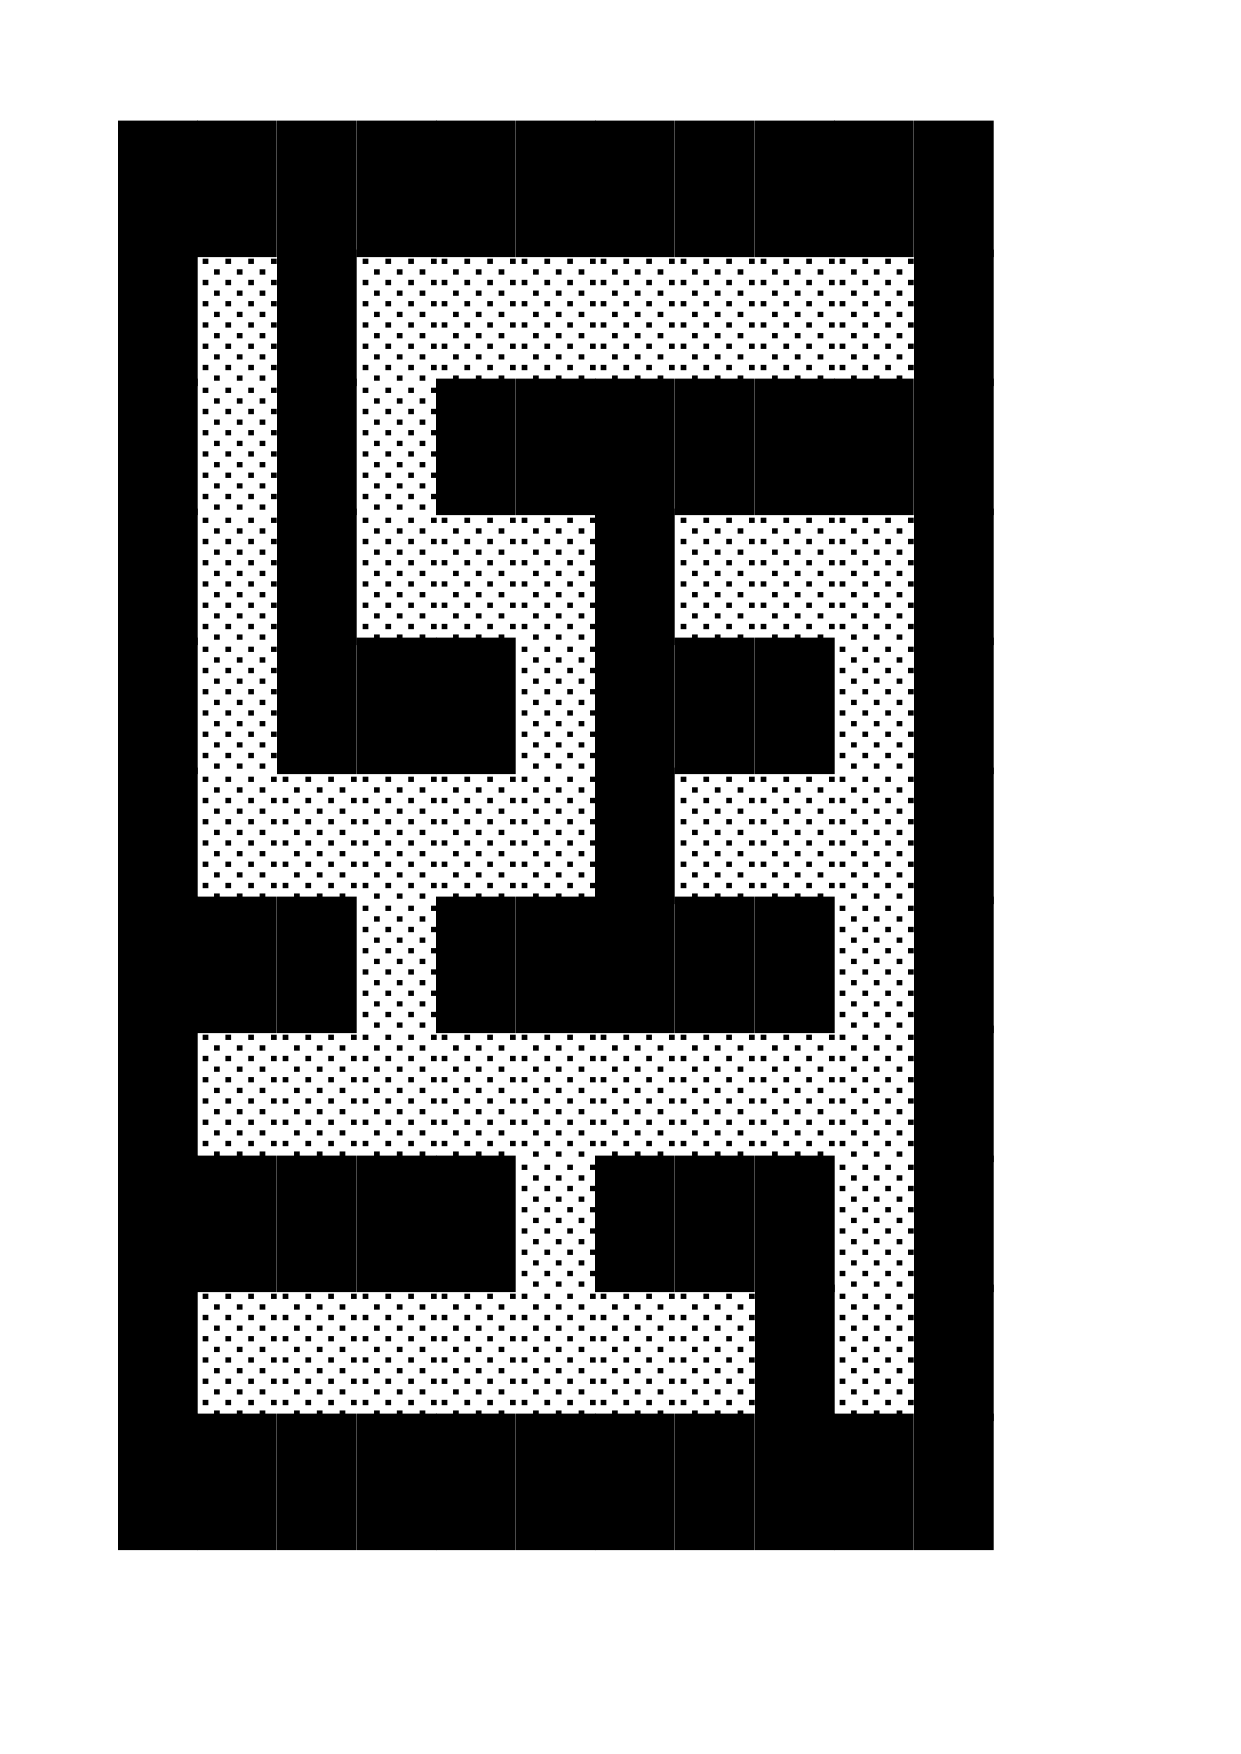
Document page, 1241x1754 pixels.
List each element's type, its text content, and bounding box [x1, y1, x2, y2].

text █░███░███░█ [198, 636, 277, 765]
text █░░░░░░░█░█ [994, 1282, 1122, 1412]
text █░░░░░░░█░█ [198, 1282, 755, 1412]
text █░░░░░░░░░█ [994, 1024, 1122, 1153]
text ███████████ [118, 118, 1122, 247]
text █░░░░░█░░░█ [994, 765, 1122, 894]
text █░█░░░█░░░█ [357, 506, 595, 636]
text █░█░░░░░░░█ [357, 257, 914, 377]
text ███░█████░█ [823, 894, 914, 1024]
text ███░█████░█ [994, 894, 1122, 1024]
text █░█░███████ [198, 377, 277, 506]
text █░█░░░█░░░█ [994, 506, 1122, 636]
text █░█░░░█░░░█ [198, 506, 277, 636]
text █░█░███████ [994, 377, 1122, 506]
text █░███░███░█ [504, 636, 595, 765]
text █░█░███████ [357, 377, 453, 506]
text █░░░░░░░░░█ [198, 1024, 914, 1153]
text █████░███░█ [994, 1153, 1122, 1282]
text █░█░░░░░░░█ [198, 257, 277, 377]
text █░███░███░█ [994, 636, 1122, 765]
text ███████████ [994, 1412, 1122, 1541]
text █░███░███░█ [823, 636, 914, 765]
text █░░░░░█░░░█ [198, 765, 595, 894]
text █░█░░░░░░░█ [994, 247, 1122, 377]
text █████░███░█ [504, 1153, 612, 1282]
text ███░█████░█ [345, 894, 453, 1024]
text █░█░░░█░░░█ [675, 515, 914, 636]
text █████░███░█ [823, 1153, 914, 1282]
text █░░░░░█░░░█ [675, 765, 914, 894]
text █░░░░░░░█░█ [835, 1282, 914, 1412]
